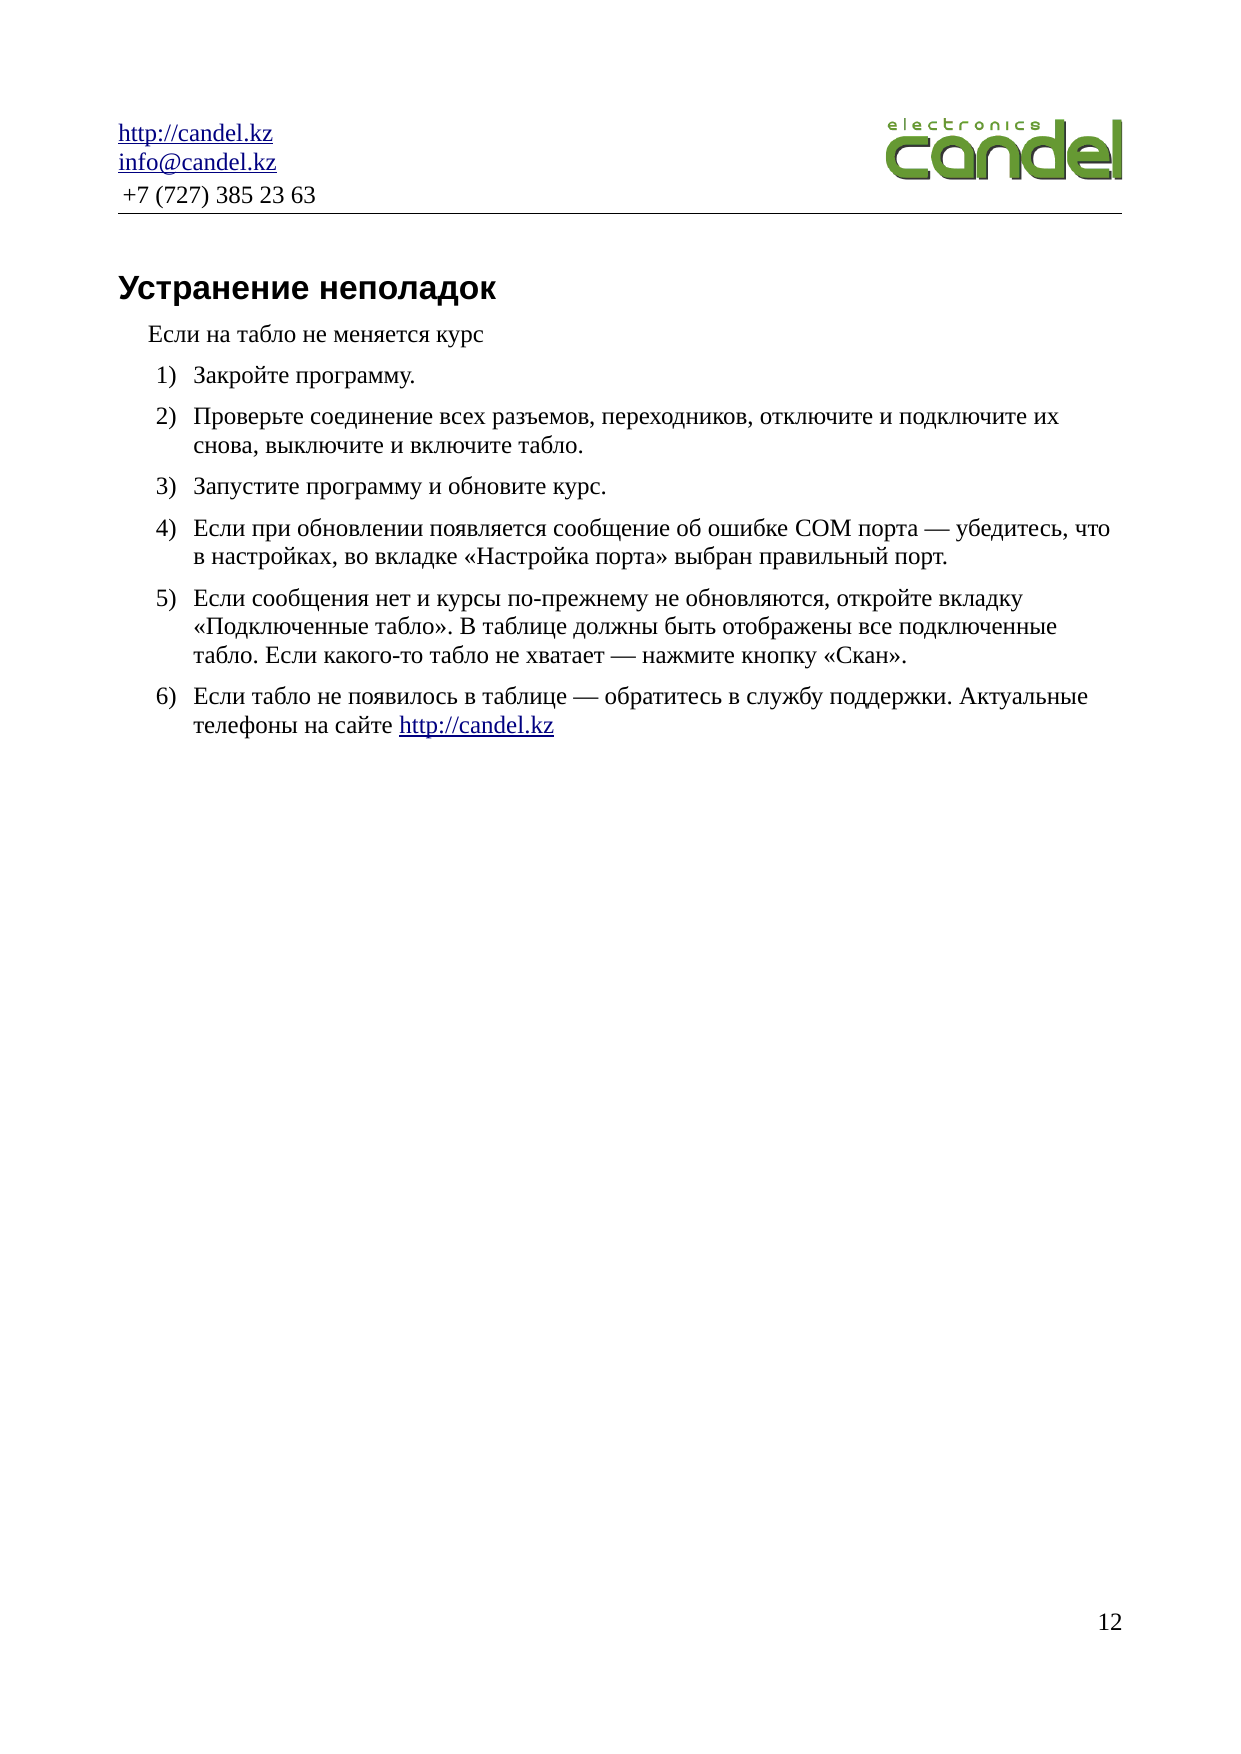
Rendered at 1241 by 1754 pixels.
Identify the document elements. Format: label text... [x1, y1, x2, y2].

text Если на табло не меняется курс [118, 319, 1122, 348]
subtitle Устранение неполадок [118, 268, 1122, 306]
picture [885, 118, 1123, 180]
list Запустите программу и обновите курс. [156, 471, 1122, 500]
list Если сообщения нет и курсы по-прежнему не обновляются, откройте вкладку «Подключенные табло». В таблице должны быть отображены все подключенные табло. Если какого-то табло не хватает — нажмите кнопку «Скан». [156, 583, 1122, 669]
list Если при обновлении появляется сообщение об ошибке COM порта — убедитесь, что в настройках, во вкладке «Настройка порта» выбран правильный порт. [156, 513, 1122, 570]
list Закройте программу. [156, 360, 1122, 389]
list Если табло не появилось в таблице — обратитесь в службу поддержки. Актуальные телефоны на сайте http://candel.kz [156, 681, 1122, 739]
list Проверьте соединение всех разъемов, переходников, отключите и подключите их снова, выключите и включите табло. [156, 401, 1122, 459]
